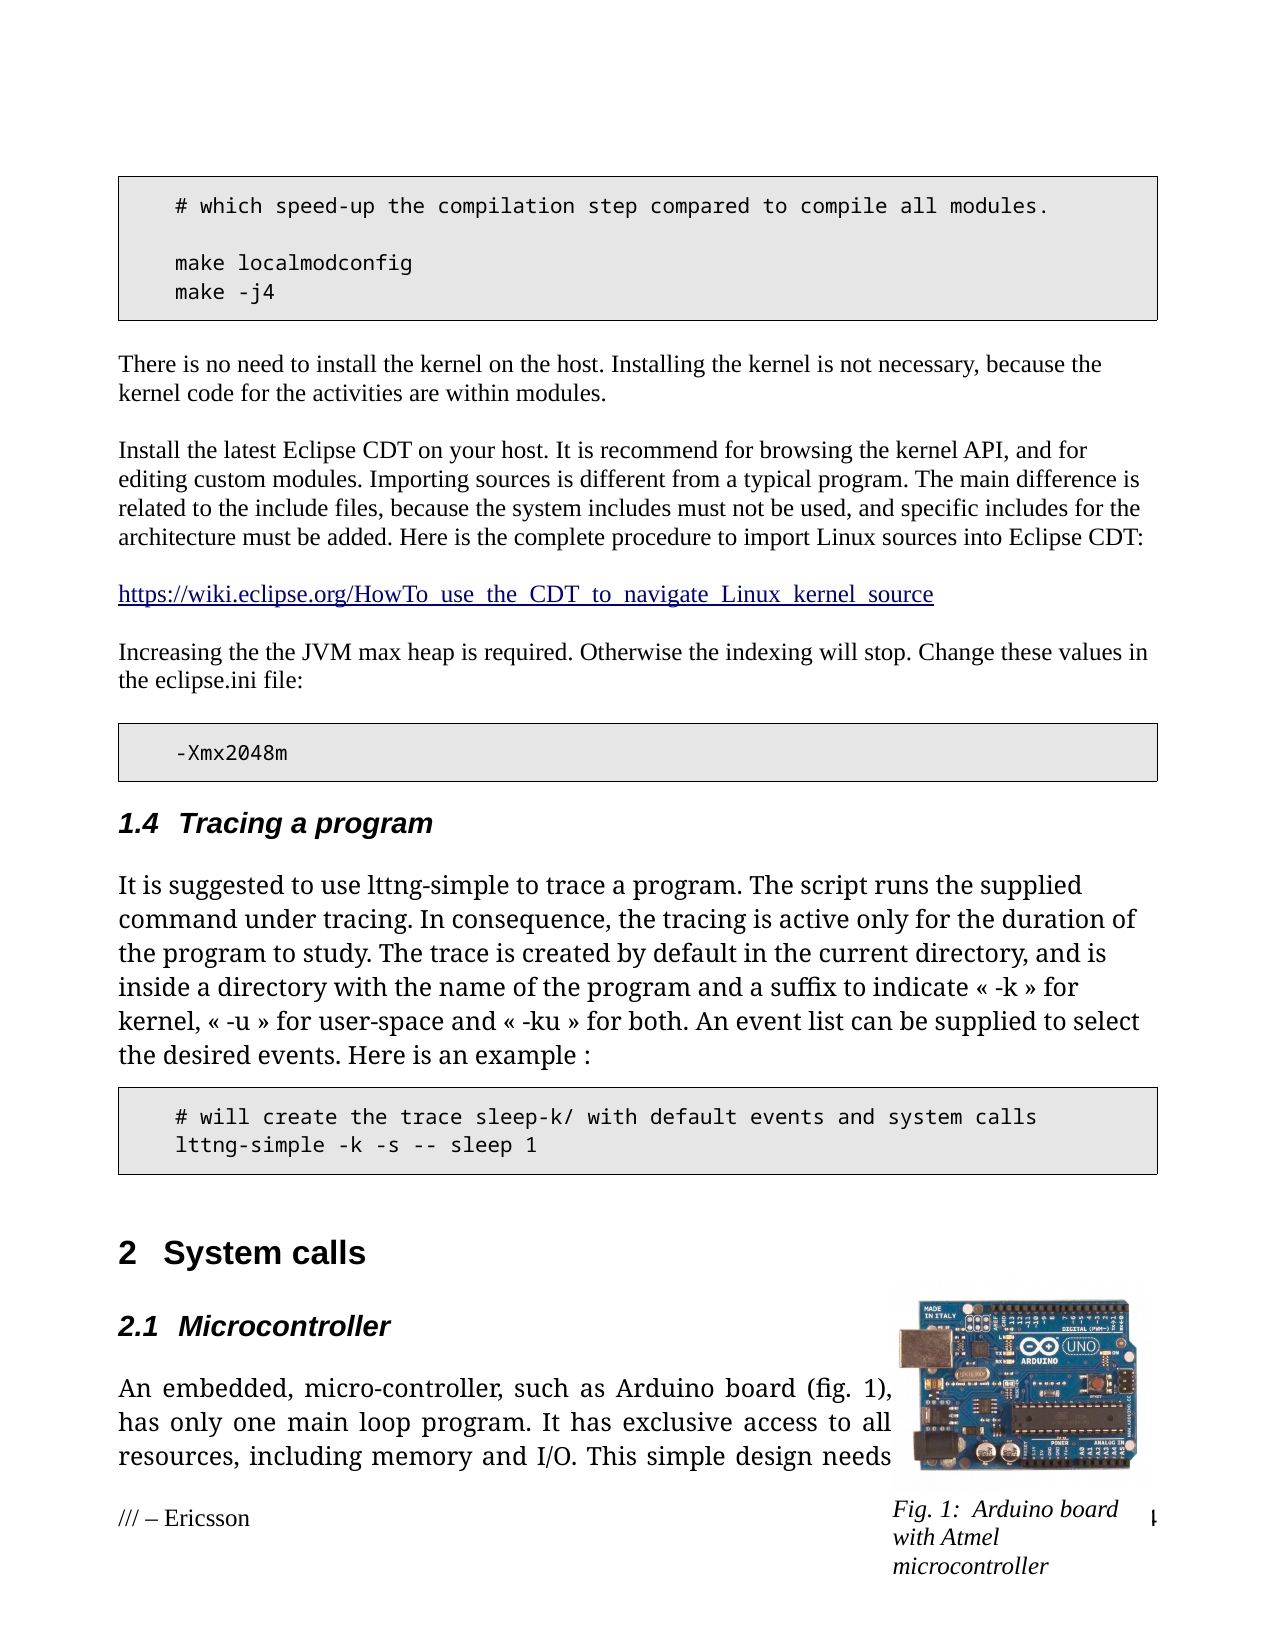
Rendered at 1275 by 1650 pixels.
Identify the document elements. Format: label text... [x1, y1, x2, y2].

text It is suggested to use lttng-simple to trace a program. The script runs the supplied command under tracing. In consequence, the tracing is active only for the duration of the program to study. The trace is created by default in the current directory, and is inside a directory with the name of the program and a suffix to indicate « -k » for kernel, « -u » for user-space and « -ku » for both. An event list can be supplied to select the desired events. Here is an example : [118, 867, 1157, 1072]
text make -j4 [119, 262, 1157, 320]
subtitle Tracing a program [118, 806, 1157, 840]
text Increasing the the JVM max heap is required. Otherwise the indexing will stop. Change these values in the eclipse.ini file: [118, 637, 1157, 694]
text An embedded, micro-controller, such as Arduino board (fig. 1), has only one main loop program. It has exclusive access to all resources, including memory and I/O. This simple design needs [118, 1370, 892, 1472]
subtitle System calls [118, 1233, 1157, 1278]
text # which speed-up the compilation step compared to compile all modules. [119, 177, 1157, 205]
text make localmodconfig [119, 233, 1157, 262]
picture [892, 1278, 1153, 1494]
text # will create the trace sleep-k/ with default events and system calls [119, 1088, 1157, 1115]
subtitle Microcontroller [118, 1309, 892, 1343]
text https://wiki.eclipse.org/HowTo_use_the_CDT_to_navigate_Linux_kernel_source [118, 579, 1157, 608]
text -Xmx2048m [119, 724, 1157, 781]
text Fig. 1: Arduino board with Atmel microcontroller [892, 1494, 1152, 1580]
text Install the latest Eclipse CDT on your host. It is recommend for browsing the kernel API, and for editing custom modules. Importing sources is different from a typical program. The main difference is related to the include files, because the system includes must not be used, and specific includes for the architecture must be added. Here is the complete procedure to import Linux sources into Eclipse CDT: [118, 435, 1157, 550]
text lttng-simple -k -s -- sleep 1 [119, 1115, 1157, 1174]
text There is no need to install the kernel on the host. Installing the kernel is not necessary, because the kernel code for the activities are within modules. [118, 349, 1157, 407]
